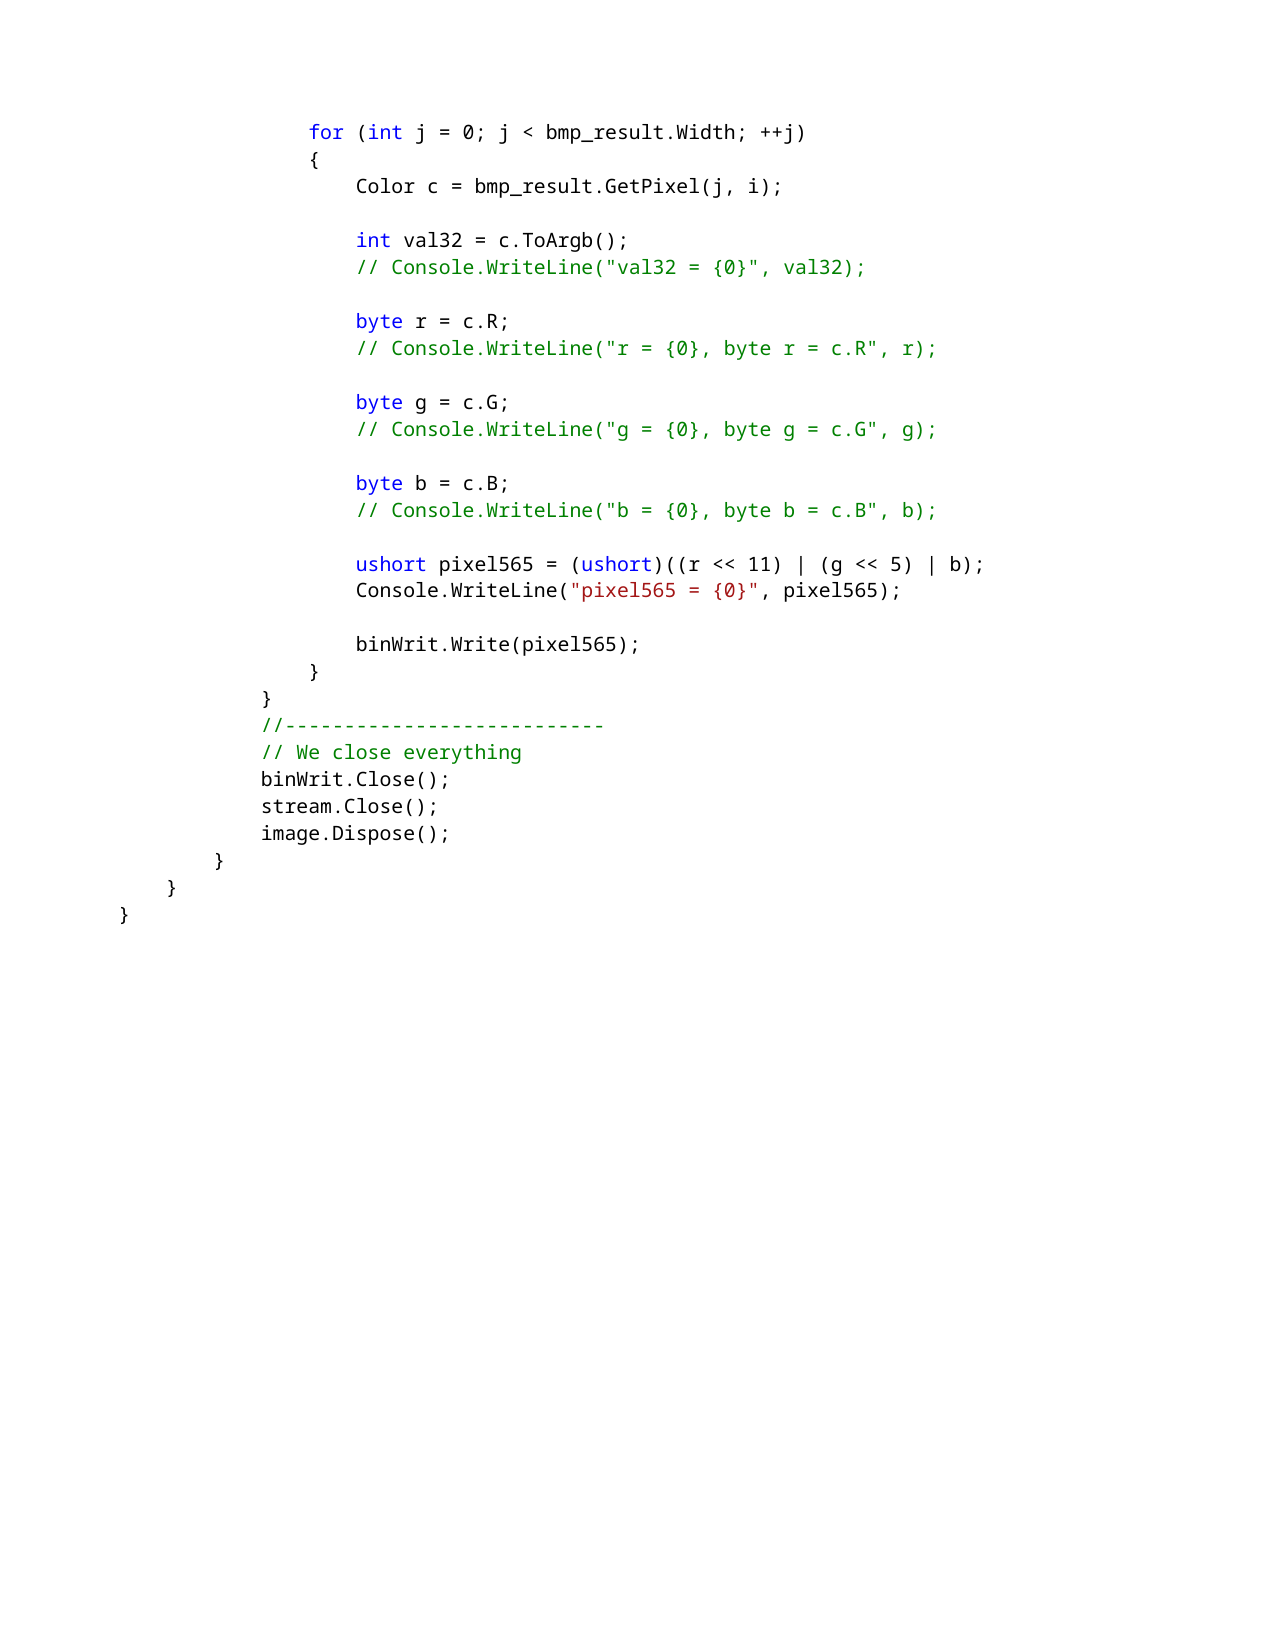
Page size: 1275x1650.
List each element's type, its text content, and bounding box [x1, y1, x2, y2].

text } [118, 847, 1157, 873]
text int val32 = c.ToArgb(); [118, 226, 1157, 253]
text image.Dispose(); [118, 819, 1157, 847]
text //--------------------------- [118, 712, 1157, 739]
text } [118, 685, 1157, 712]
text Color c = bmp_result.GetPixel(j, i); [118, 172, 1157, 199]
text { [118, 145, 1157, 172]
text ushort pixel565 = (ushort)((r << 11) | (g << 5) | b); [118, 550, 1157, 577]
text binWrit.Write(pixel565); [118, 631, 1157, 658]
text } [118, 901, 1157, 927]
text byte b = c.B; [118, 469, 1157, 496]
text stream.Close(); [118, 793, 1157, 819]
text // We close everything [118, 739, 1157, 766]
text byte r = c.R; [118, 307, 1157, 334]
text binWrit.Close(); [118, 766, 1157, 793]
text // Console.WriteLine("b = {0}, byte b = c.B", b); [118, 496, 1157, 523]
text for (int j = 0; j < bmp_result.Width; ++j) [118, 118, 1157, 145]
text // Console.WriteLine("val32 = {0}", val32); [118, 253, 1157, 280]
text // Console.WriteLine("r = {0}, byte r = c.R", r); [118, 334, 1157, 361]
text Console.WriteLine("pixel565 = {0}", pixel565); [118, 577, 1157, 604]
text } [118, 658, 1157, 685]
text } [118, 873, 1157, 901]
text // Console.WriteLine("g = {0}, byte g = c.G", g); [118, 415, 1157, 442]
text byte g = c.G; [118, 388, 1157, 415]
